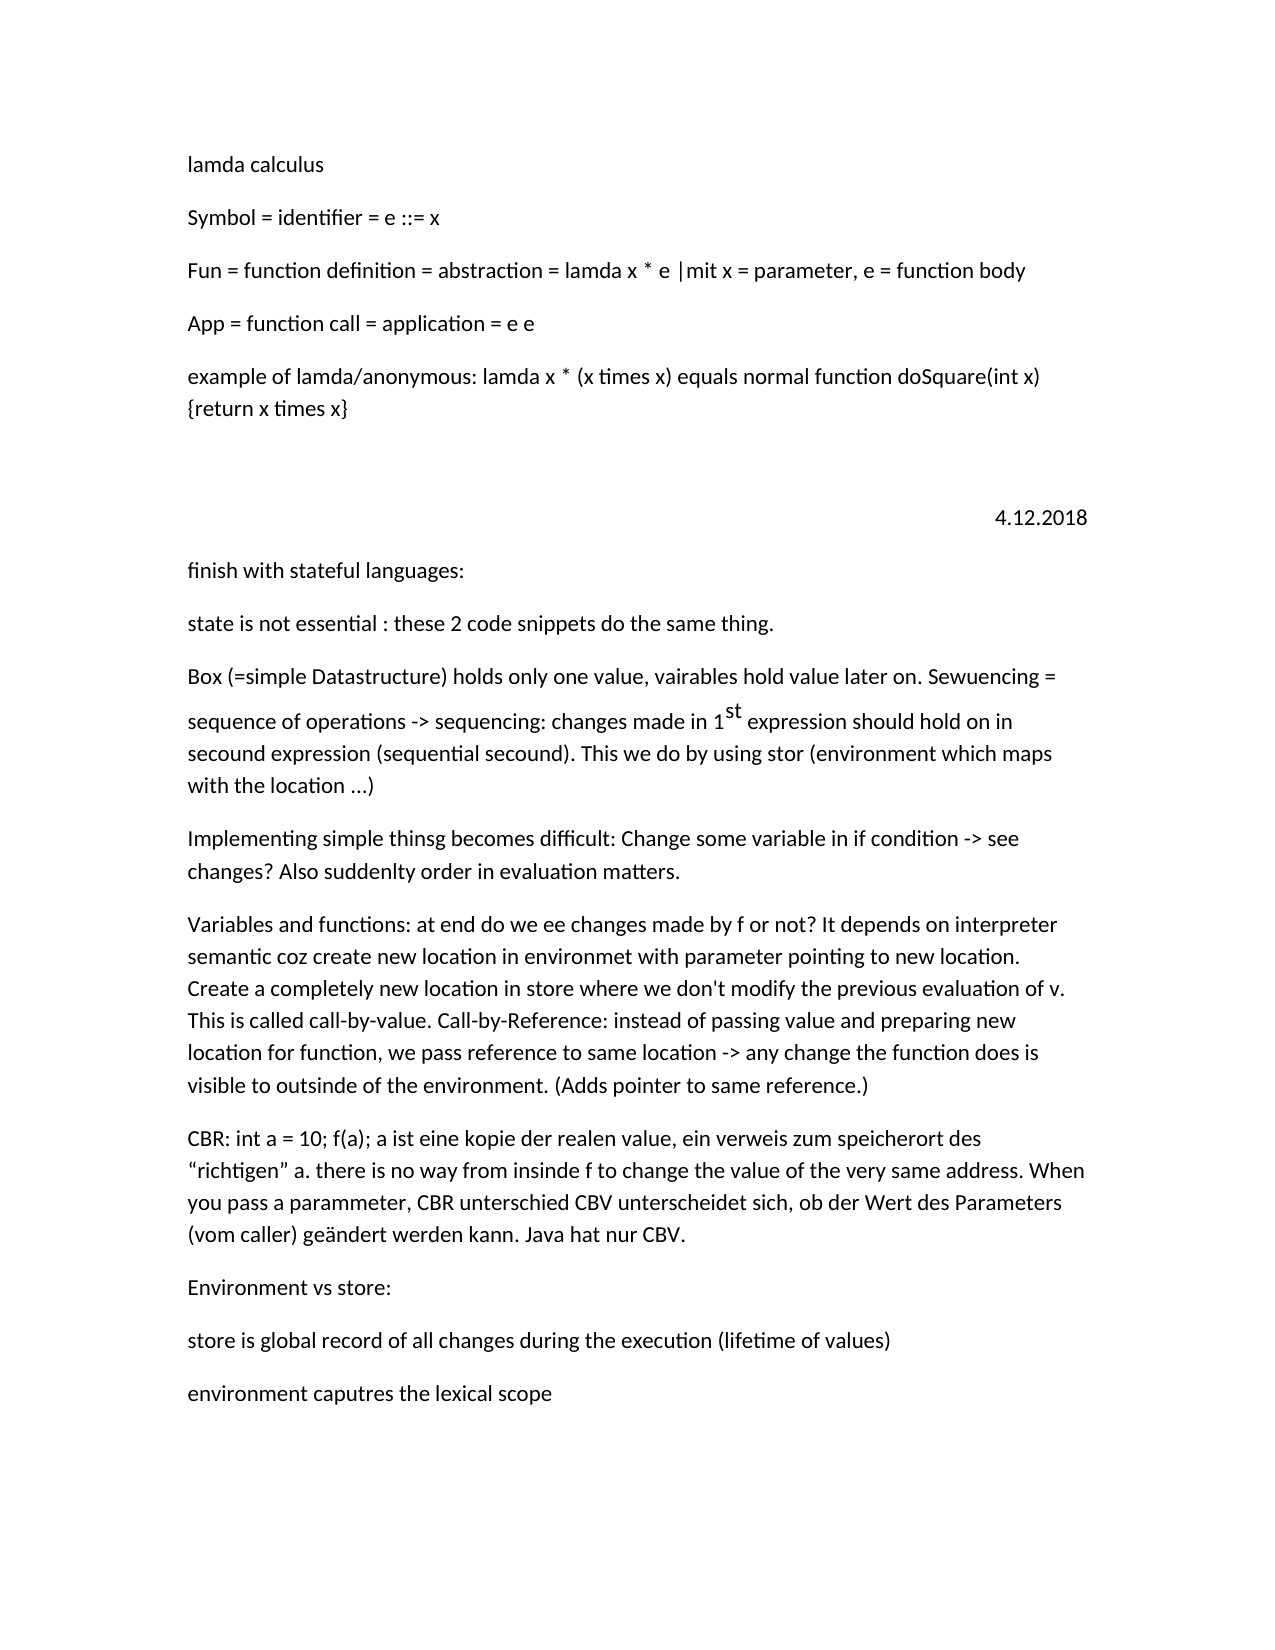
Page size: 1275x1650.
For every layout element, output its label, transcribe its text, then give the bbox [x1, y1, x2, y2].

text Symbol = identifier = e ::= x [187, 203, 1087, 231]
text Variables and functions: at end do we ee changes made by f or not? It depends on interpreter semantic coz create new location in environmet with parameter pointing to new location. Create a completely new location in store where we don't modify the previous evaluation of v. This is called call-by-value. Call-by-Reference: instead of passing value and preparing new location for function, we pass reference to same location -> any change the function does is visible to outsinde of the environment. (Adds pointer to same reference.) [187, 910, 1087, 1099]
text example of lamda/anonymous: lamda x * (x times x) equals normal function doSquare(int x){return x times x} [187, 362, 1087, 422]
text Fun = function definition = abstraction = lamda x * e |mit x = parameter, e = function body [187, 256, 1087, 284]
text Box (=simple Datastructure) holds only one value, vairables hold value later on. Sewuencing = sequence of operations -> sequencing: changes made in 1st expression should hold on in secound expression (sequential secound). This we do by using stor (environment which maps with the location ...) [187, 662, 1087, 799]
text lamda calculus [187, 150, 1087, 178]
text 4.12.2018 [187, 503, 1087, 531]
text finish with stateful languages: [187, 556, 1087, 584]
text Implementing simple thinsg becomes difficult: Change some variable in if condition -> see changes? Also suddenlty order in evaluation matters. [187, 824, 1087, 885]
text environment caputres the lexical scope [187, 1379, 1087, 1407]
text CBR: int a = 10; f(a); a ist eine kopie der realen value, ein verweis zum speicherort des “richtigen” a. there is no way from insinde f to change the value of the very same address. When you pass a parammeter, CBR unterschied CBV unterscheidet sich, ob der Wert des Parameters (vom caller) geändert werden kann. Java hat nur CBV. [187, 1124, 1087, 1248]
text store is global record of all changes during the execution (lifetime of values) [187, 1326, 1087, 1354]
text state is not essential : these 2 code snippets do the same thing. [187, 609, 1087, 637]
text App = function call = application = e e [187, 309, 1087, 337]
text Environment vs store: [187, 1273, 1087, 1301]
